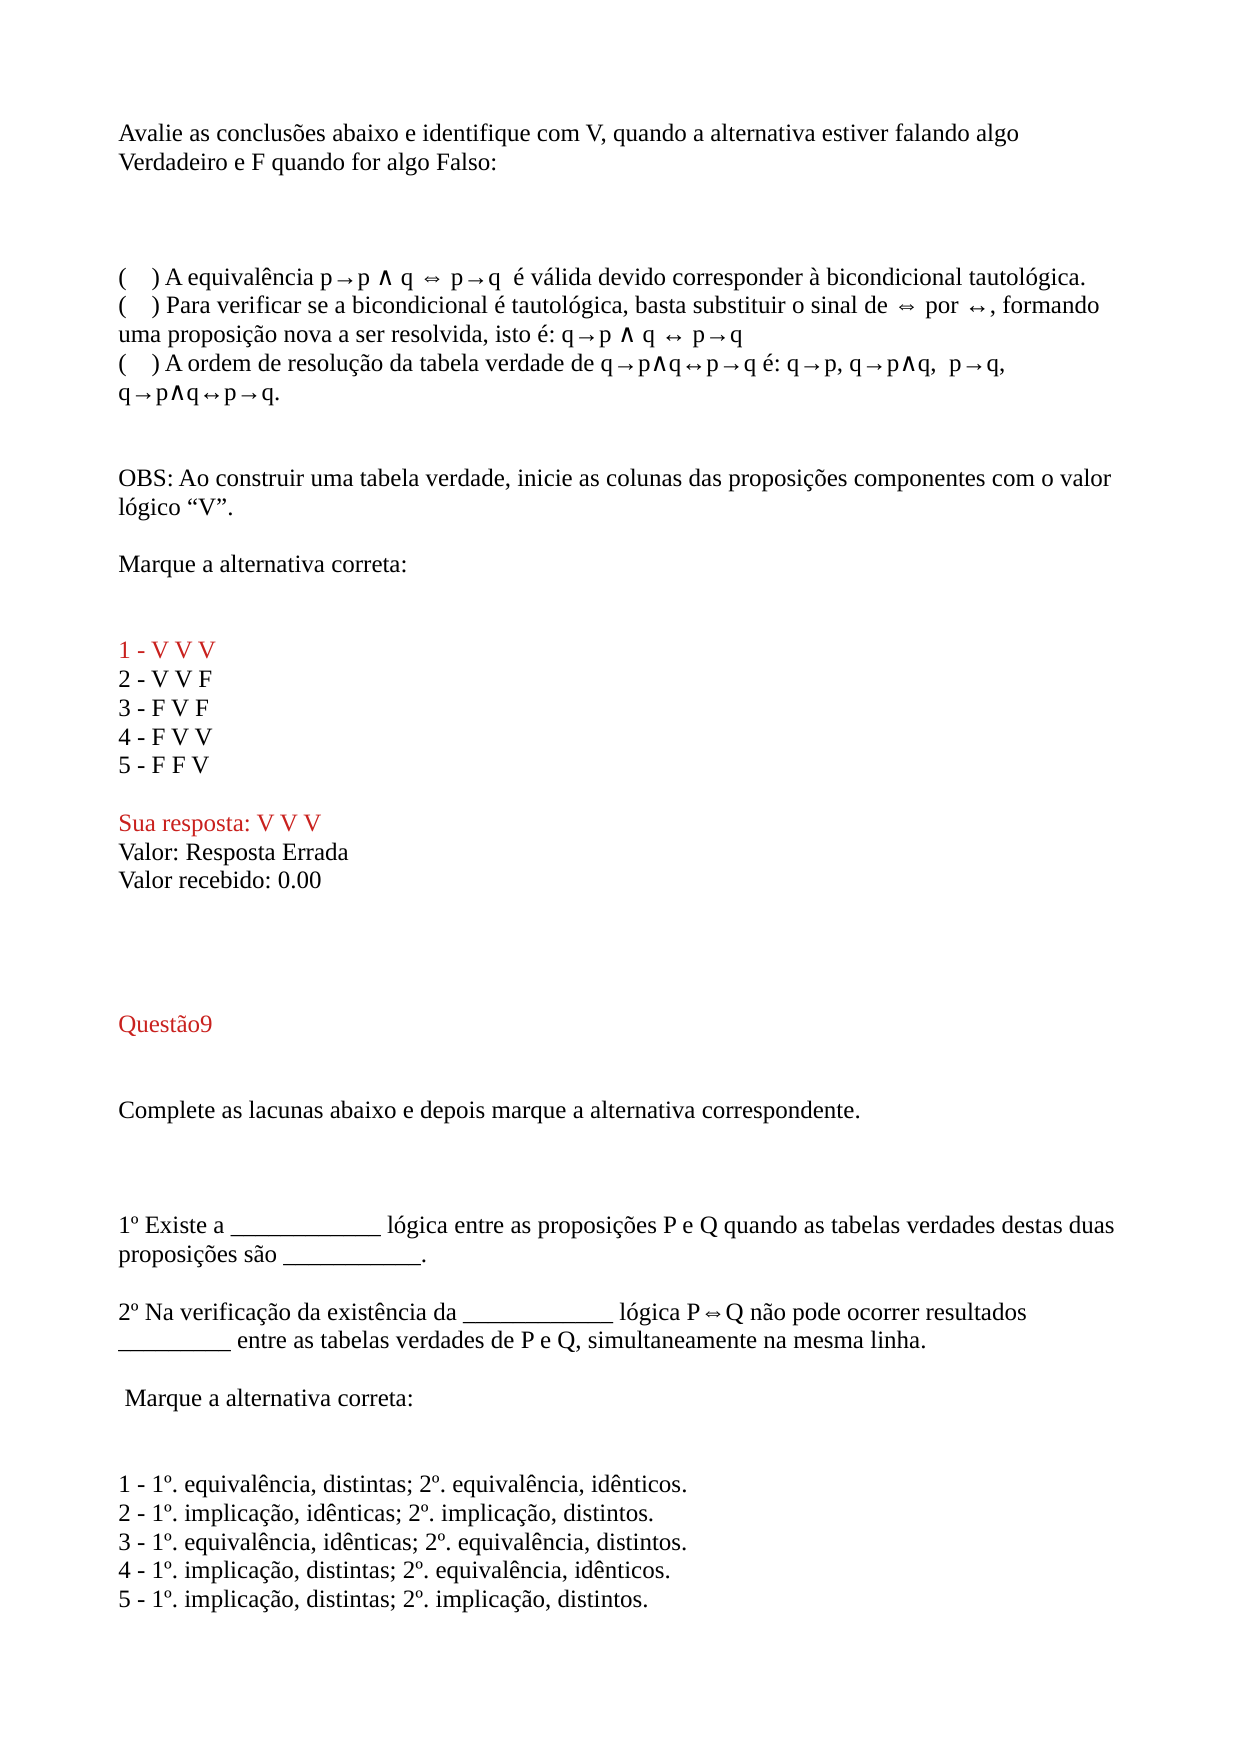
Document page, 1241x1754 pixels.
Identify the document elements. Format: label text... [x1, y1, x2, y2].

text OBS: Ao construir uma tabela verdade, inicie as colunas das proposições componentes com o valor lógico “V”. [118, 463, 1122, 521]
text Marque a alternativa correta: [118, 1383, 1122, 1412]
text ( ) A ordem de resolução da tabela verdade de q→p∧q↔p→q é: q→p, q→p∧q, p→q, q→p∧q↔p→q. [118, 348, 1122, 406]
text Complete as lacunas abaixo e depois marque a alternativa correspondente. [118, 1096, 1122, 1124]
text 4 - F V V [118, 722, 1122, 751]
text 2 - 1º. implicação, idênticas; 2º. implicação, distintos. [118, 1498, 1122, 1527]
text ( ) Para verificar se a bicondicional é tautológica, basta substituir o sinal de ⇔ por ↔, formando uma proposição nova a ser resolvida, isto é: q→p ∧ q ↔ p→q [118, 291, 1122, 348]
text Questão9 [118, 1009, 1122, 1038]
text 1 - V V V [118, 636, 1122, 664]
text 3 - 1º. equivalência, idênticas; 2º. equivalência, distintos. [118, 1527, 1122, 1556]
text 2º Na verificação da existência da ____________ lógica P⇔Q não pode ocorrer resultados _________ entre as tabelas verdades de P e Q, simultaneamente na mesma linha. [118, 1297, 1122, 1354]
text 2 - V V F [118, 664, 1122, 693]
text 5 - 1º. implicação, distintas; 2º. implicação, distintos. [118, 1584, 1122, 1613]
text Valor: Resposta Errada [118, 837, 1122, 866]
text Avalie as conclusões abaixo e identifique com V, quando a alternativa estiver falando algo Verdadeiro e F quando for algo Falso: [118, 118, 1122, 176]
text Valor recebido: 0.00 [118, 866, 1122, 894]
text 3 - F V F [118, 693, 1122, 722]
text 1º Existe a ____________ lógica entre as proposições P e Q quando as tabelas verdades destas duas proposições são ___________. [118, 1211, 1122, 1268]
text 1 - 1º. equivalência, distintas; 2º. equivalência, idênticos. [118, 1469, 1122, 1498]
text 4 - 1º. implicação, distintas; 2º. equivalência, idênticos. [118, 1556, 1122, 1584]
text Marque a alternativa correta: [118, 549, 1122, 578]
text 5 - F F V [118, 751, 1122, 779]
text ( ) A equivalência p→p ∧ q ⇔ p→q é válida devido corresponder à bicondicional tautológica. [118, 262, 1122, 291]
text Sua resposta: V V V [118, 808, 1122, 837]
